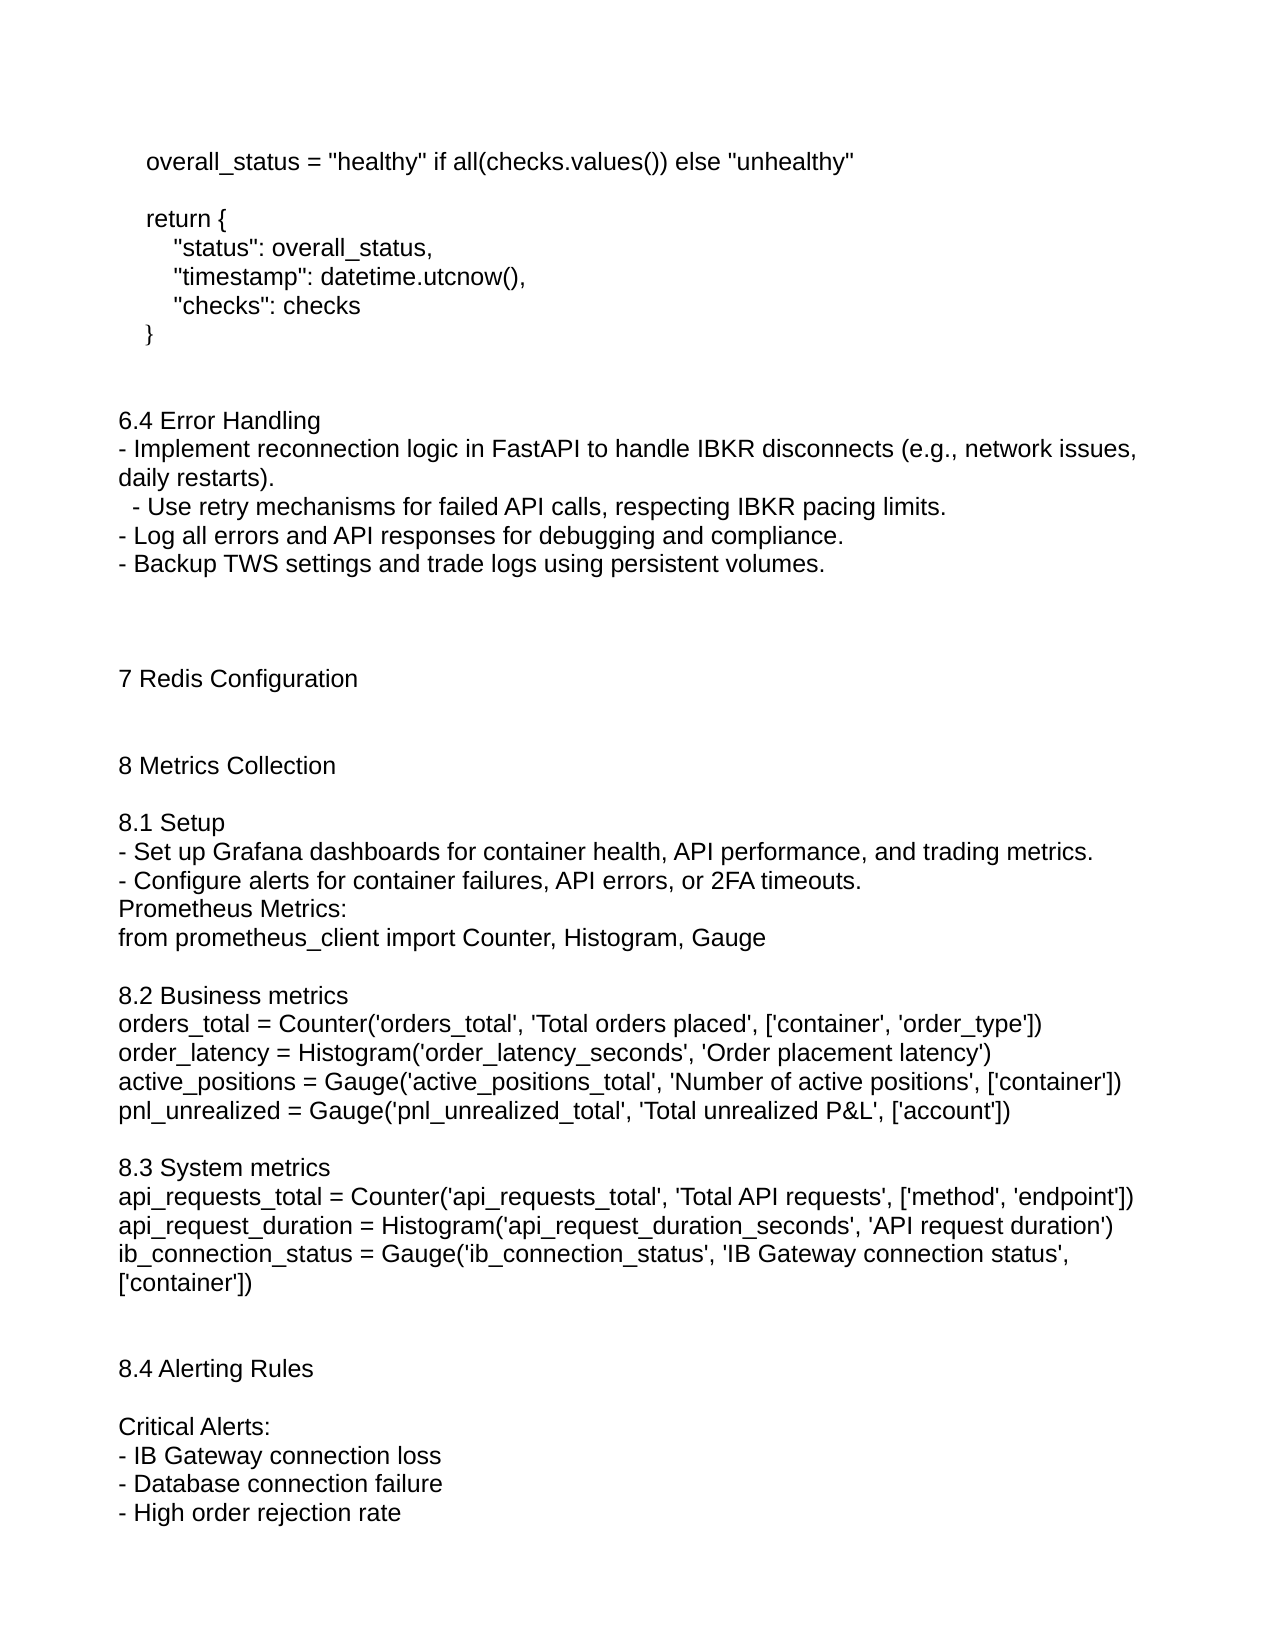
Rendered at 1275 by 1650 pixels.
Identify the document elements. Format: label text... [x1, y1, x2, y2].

text 8.4 Alerting Rules [118, 1354, 1157, 1383]
text - Configure alerts for container failures, API errors, or 2FA timeouts. [118, 866, 1157, 894]
text orders_total = Counter('orders_total', 'Total orders placed', ['container', 'order_type']) [118, 1009, 1157, 1038]
text - Backup TWS settings and trade logs using persistent volumes. [118, 549, 1157, 578]
text - Use retry mechanisms for failed API calls, respecting IBKR pacing limits. [118, 492, 1157, 521]
text - Set up Grafana dashboards for container health, API performance, and trading metrics. [118, 837, 1157, 866]
text return { [118, 204, 1157, 233]
text - Implement reconnection logic in FastAPI to handle IBKR disconnects (e.g., network issues, daily restarts). [118, 434, 1157, 492]
text - Database connection failure [118, 1469, 1157, 1498]
text } [118, 319, 1157, 348]
text active_positions = Gauge('active_positions_total', 'Number of active positions', ['container']) [118, 1067, 1157, 1096]
text 8 Metrics Collection [118, 751, 1157, 779]
text "checks": checks [118, 291, 1157, 319]
text overall_status = "healthy" if all(checks.values()) else "unhealthy" [118, 147, 1157, 176]
text pnl_unrealized = Gauge('pnl_unrealized_total', 'Total unrealized P&L', ['account']) [118, 1096, 1157, 1124]
text 8.1 Setup [118, 808, 1157, 837]
text api_requests_total = Counter('api_requests_total', 'Total API requests', ['method', 'endpoint']) [118, 1182, 1157, 1211]
text "timestamp": datetime.utcnow(), [118, 262, 1157, 291]
text 8.2 Business metrics [118, 981, 1157, 1009]
text order_latency = Histogram('order_latency_seconds', 'Order placement latency') [118, 1038, 1157, 1067]
text 6.4 Error Handling [118, 406, 1157, 434]
text - Log all errors and API responses for debugging and compliance. [118, 521, 1157, 549]
text from prometheus_client import Counter, Histogram, Gauge [118, 923, 1157, 952]
text Prometheus Metrics: [118, 894, 1157, 923]
text 7 Redis Configuration [118, 664, 1157, 693]
text - High order rejection rate [118, 1498, 1157, 1527]
text api_request_duration = Histogram('api_request_duration_seconds', 'API request duration') [118, 1211, 1157, 1239]
text 8.3 System metrics [118, 1153, 1157, 1182]
text ib_connection_status = Gauge('ib_connection_status', 'IB Gateway connection status', ['container']) [118, 1239, 1157, 1297]
text - IB Gateway connection loss [118, 1441, 1157, 1469]
text Critical Alerts: [118, 1412, 1157, 1441]
text "status": overall_status, [118, 233, 1157, 262]
